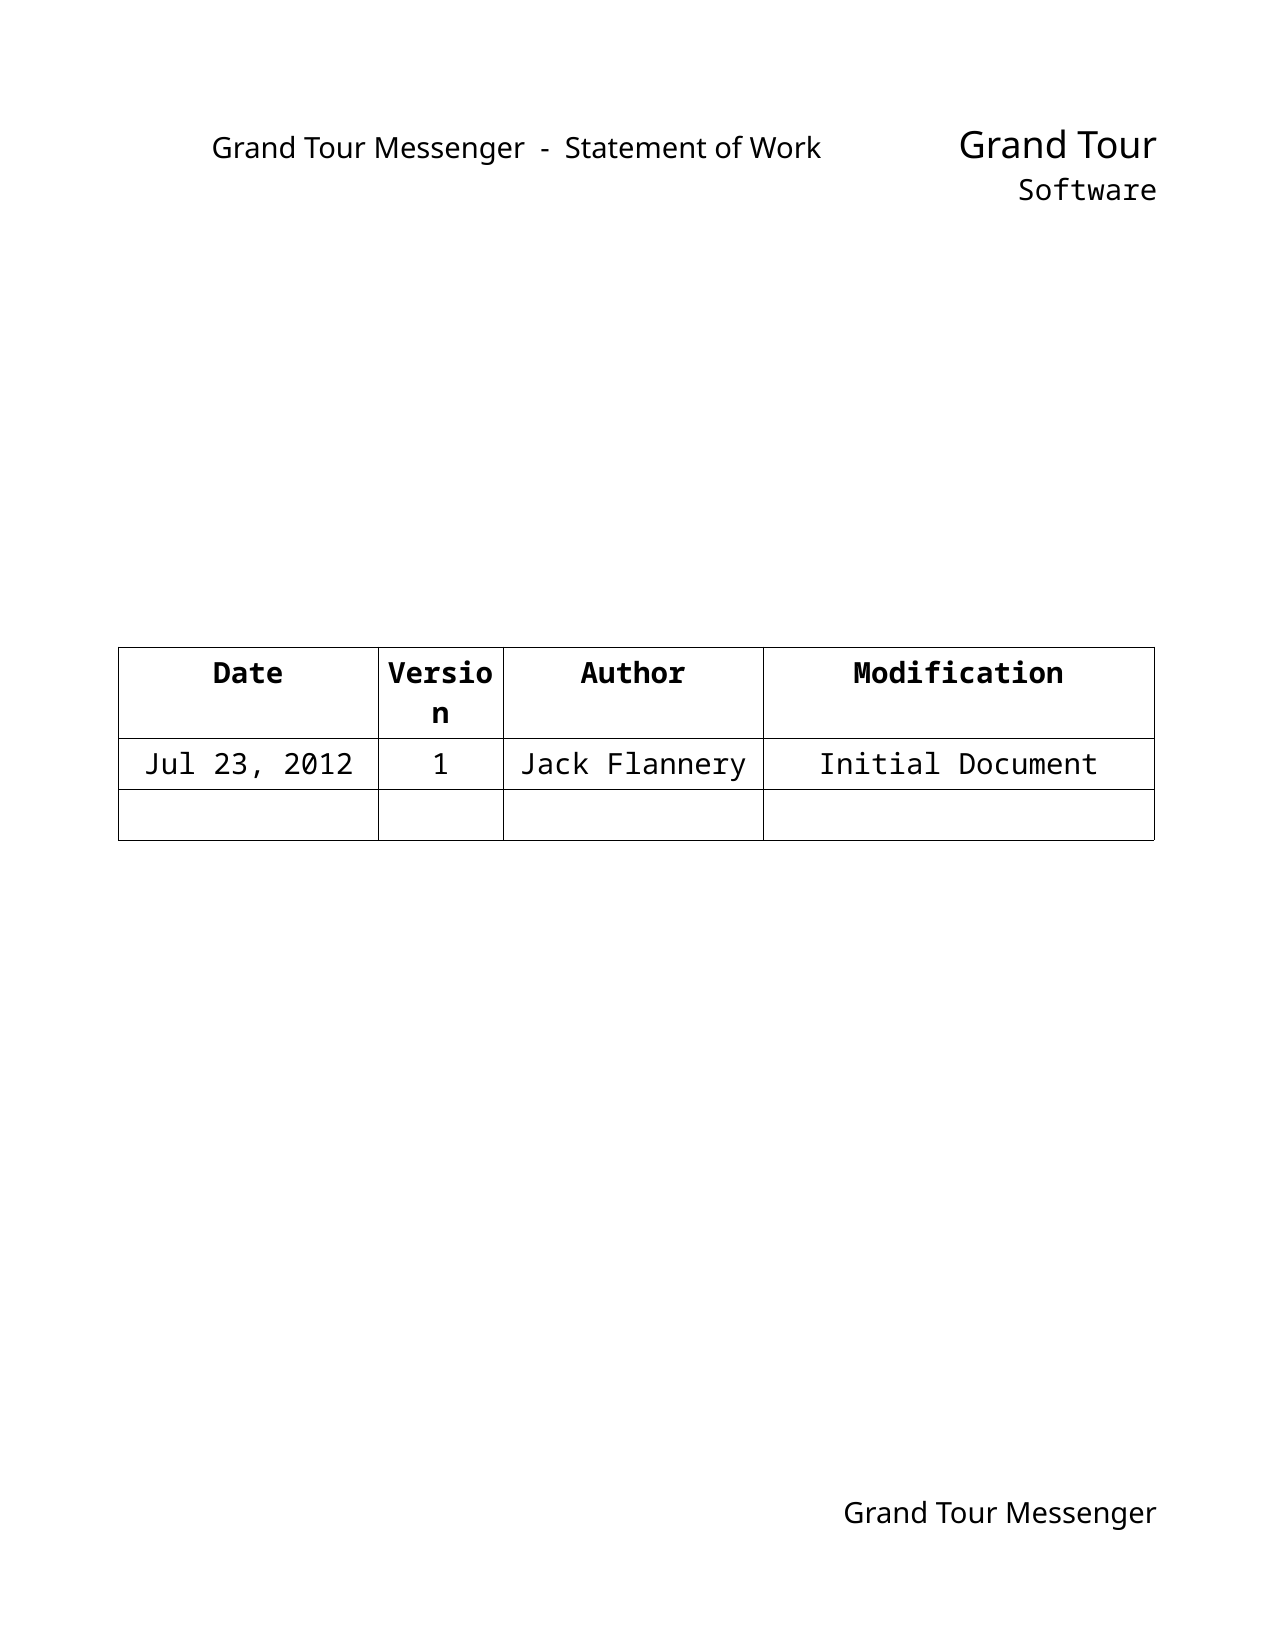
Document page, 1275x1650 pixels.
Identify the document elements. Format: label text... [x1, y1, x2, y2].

table_cell Jul 23, 2012 [119, 739, 378, 789]
table_cell Initial Document [764, 739, 1154, 789]
table_cell [119, 790, 378, 840]
table_cell Jack Flannery [504, 739, 763, 789]
table_header Version [379, 648, 503, 738]
table_cell 1 [379, 739, 503, 789]
table_header Author [504, 648, 763, 738]
table_header Date [119, 648, 378, 738]
table_cell [504, 790, 763, 840]
table_header Modification [764, 648, 1154, 738]
table_cell [379, 790, 503, 840]
table_cell [764, 790, 1154, 840]
